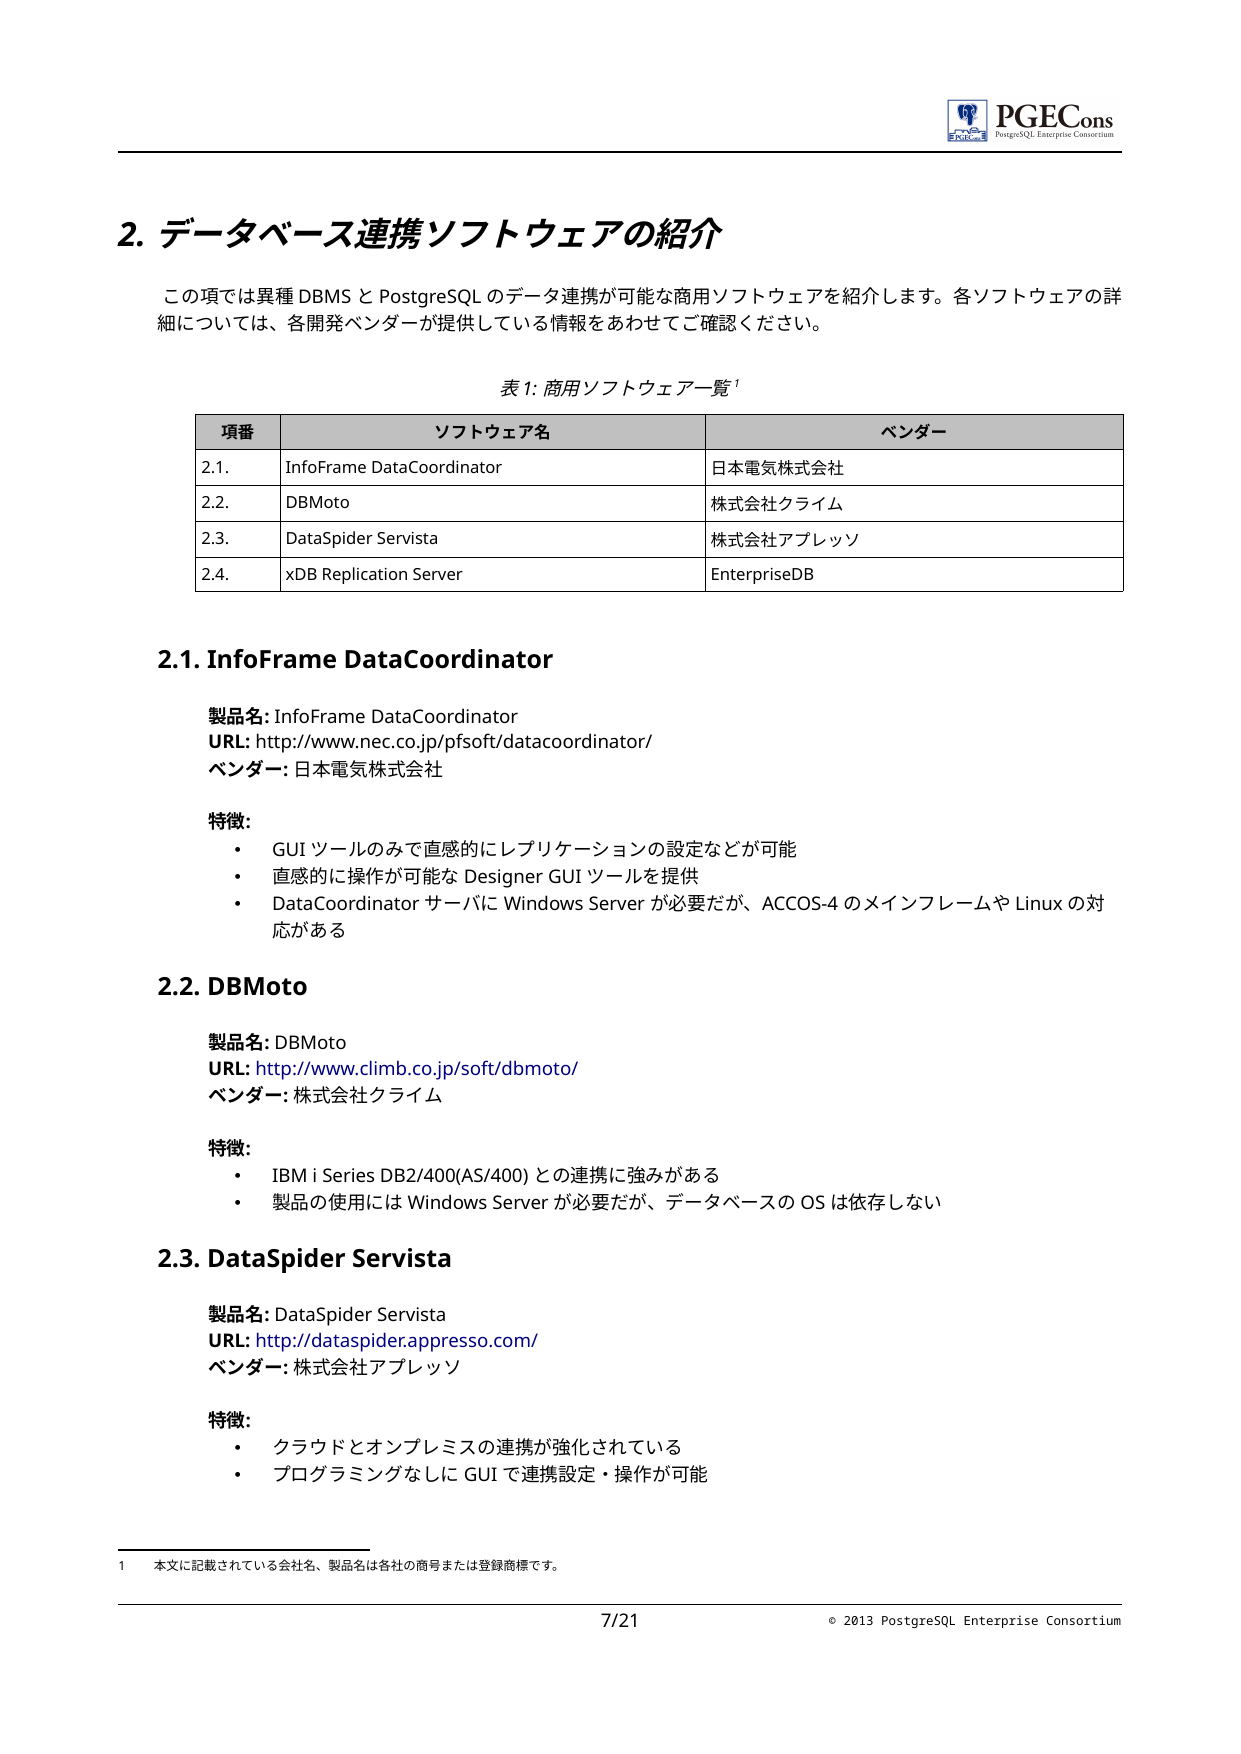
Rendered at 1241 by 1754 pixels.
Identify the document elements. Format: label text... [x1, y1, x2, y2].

list GUI ツールのみで直感的にレプリケーションの設定などが可能 [234, 834, 1122, 861]
text 製品名: DBMoto [197, 1028, 1122, 1055]
text 特徴: [197, 807, 1122, 834]
table_cell InfoFrame DataCoordinator [281, 450, 705, 485]
table_header ソフトウェア名 [281, 415, 705, 449]
text ベンダー: 株式会社クライム [197, 1081, 1122, 1108]
table_cell 日本電気株式会社 [706, 450, 1123, 485]
table_cell 2.4. [196, 558, 280, 591]
text URL: http://www.climb.co.jp/soft/dbmoto/ [197, 1055, 1122, 1081]
list プログラミングなしに GUI で連携設定・操作が可能 [234, 1460, 1122, 1487]
subtitle InfoFrame DataCoordinator [157, 642, 1122, 676]
text URL: http://dataspider.appresso.com/ [197, 1327, 1122, 1353]
text 製品名: InfoFrame DataCoordinator [197, 702, 1122, 729]
table_cell 2.3. [196, 522, 280, 557]
subtitle DBMoto [157, 968, 1122, 1002]
table_header ベンダー [706, 415, 1123, 449]
list 製品の使用には Windows Server が必要だが、データベースの OS は依存しない [234, 1188, 1122, 1215]
text この項では異種 DBMS と PostgreSQL のデータ連携が可能な商用ソフトウェアを紹介します。各ソフトウェアの詳細については、各開発ベンダーが提供している情報をあわせてご確認ください。 [157, 282, 1122, 336]
table_cell 株式会社クライム [706, 486, 1123, 521]
table_cell EnterpriseDB [706, 558, 1123, 591]
list 直感的に操作が可能な Designer GUI ツールを提供 [234, 861, 1122, 888]
text 本文に記載されている会社名、製品名は各社の商号または登録商標です。 [118, 1556, 1122, 1574]
table_header 項番 [196, 415, 280, 449]
picture [941, 94, 1119, 147]
text ベンダー: 日本電気株式会社 [197, 754, 1122, 781]
text 特徴: [197, 1133, 1122, 1161]
table_cell DBMoto [281, 486, 705, 521]
subtitle DataSpider Servista [157, 1241, 1122, 1274]
text 特徴: [197, 1406, 1122, 1433]
table_cell xDB Replication Server [281, 558, 705, 591]
text URL: http://www.nec.co.jp/pfsoft/datacoordinator/ [197, 729, 1122, 754]
list IBM i Series DB2/400(AS/400) との連携に強みがある [234, 1161, 1122, 1188]
table_cell 2.2. [196, 486, 280, 521]
text ベンダー: 株式会社アプレッソ [197, 1353, 1122, 1380]
subtitle データベース連携ソフトウェアの紹介 [118, 208, 1122, 256]
list DataCoordinator サーバに Windows Server が必要だが、ACCOS-4 のメインフレームや Linux の対応がある [234, 888, 1122, 943]
text 製品名: DataSpider Servista [197, 1300, 1122, 1327]
list クラウドとオンプレミスの連携が強化されている [234, 1433, 1122, 1460]
table_cell DataSpider Servista [281, 522, 705, 557]
table_cell 株式会社アプレッソ [706, 522, 1123, 557]
text 表 1: 商用ソフトウェア一覧 [118, 374, 1122, 401]
table_cell 2.1. [196, 450, 280, 485]
